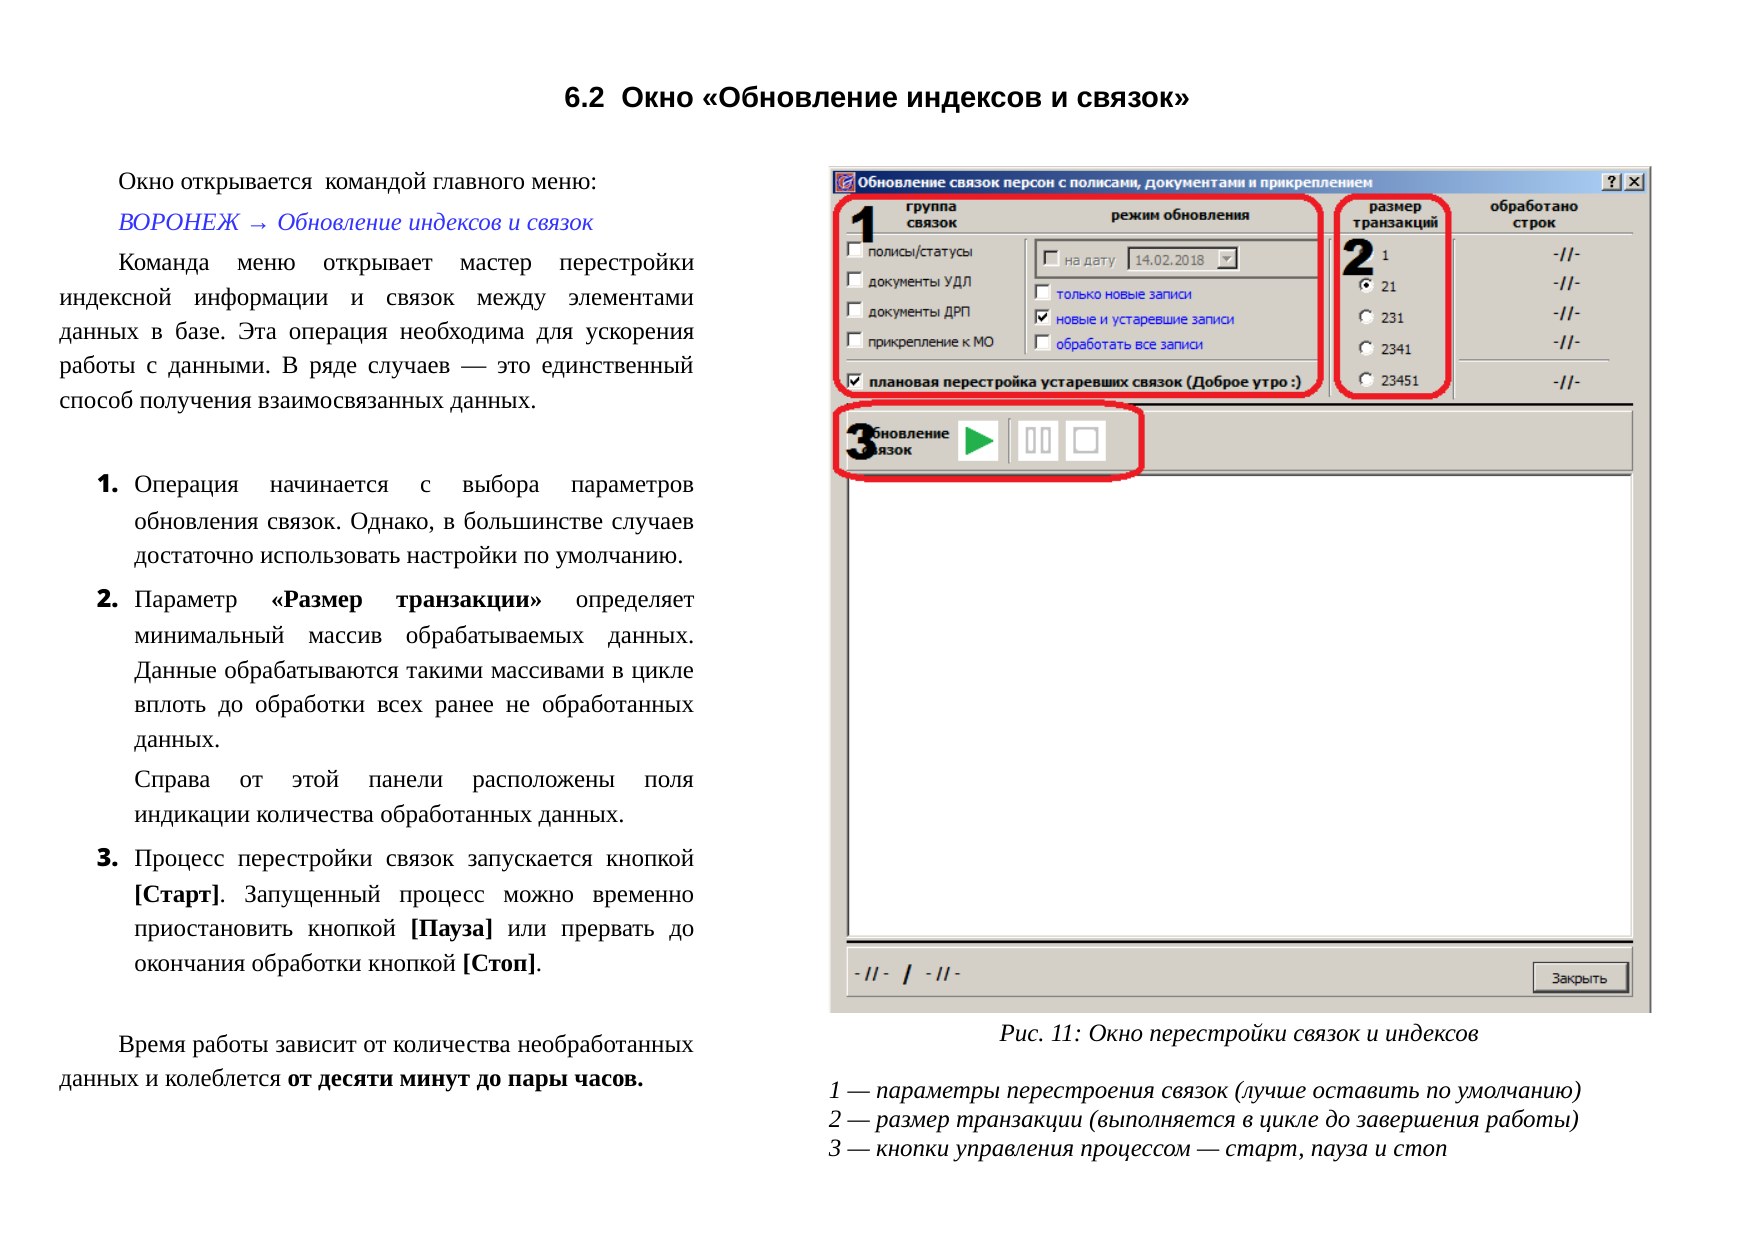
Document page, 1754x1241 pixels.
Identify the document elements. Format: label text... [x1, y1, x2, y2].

text Время работы зависит от количества необработанных данных и колеблется от десяти минут до пары часов. [59, 1029, 694, 1092]
text Окно открывается командой главного меню: [59, 166, 694, 195]
list 2 — размер транзакции (выполняется в цикле до завершения работы) [829, 1104, 1651, 1133]
text ВОРОНЕЖ → Обновление индексов и связок [59, 207, 694, 236]
list Параметр «Размер транзакции» определяет минимальный массив обрабатываемых данных. Данные обрабатываются такими массивами в цикле вплоть до обработки всех ранее не обработанных данных. [97, 581, 694, 753]
list 3 — кнопки управления процессом — старт, пауза и стоп [829, 1133, 1651, 1162]
text Команда меню открывает мастер перестройки индексной информации и связок между элементами данных в базе. Эта операция необходима для ускорения работы с данными. В ряде случаев — это единственный способ получения взаимосвязанных данных. [59, 247, 694, 414]
list Рис. 11: Окно перестройки связок и индексов [829, 1013, 1651, 1047]
list Операция начинается с выбора параметров обновления связок. Однако, в большинстве случаев достаточно использовать настройки по умолчанию. [97, 466, 694, 569]
subtitle Окно «Обновление индексов и связок» [177, 80, 1577, 113]
list 1 — параметры перестроения связок (лучше оставить по умолчанию) [829, 1076, 1651, 1104]
list Справа от этой панели расположены поля индикации количества обработанных данных. [97, 764, 694, 827]
list Процесс перестройки связок запускается кнопкой [Старт]. Запущенный процесс можно временно приостановить кнопкой [Пауза] или прервать до окончания обработки кнопкой [Стоп]. [97, 839, 694, 977]
